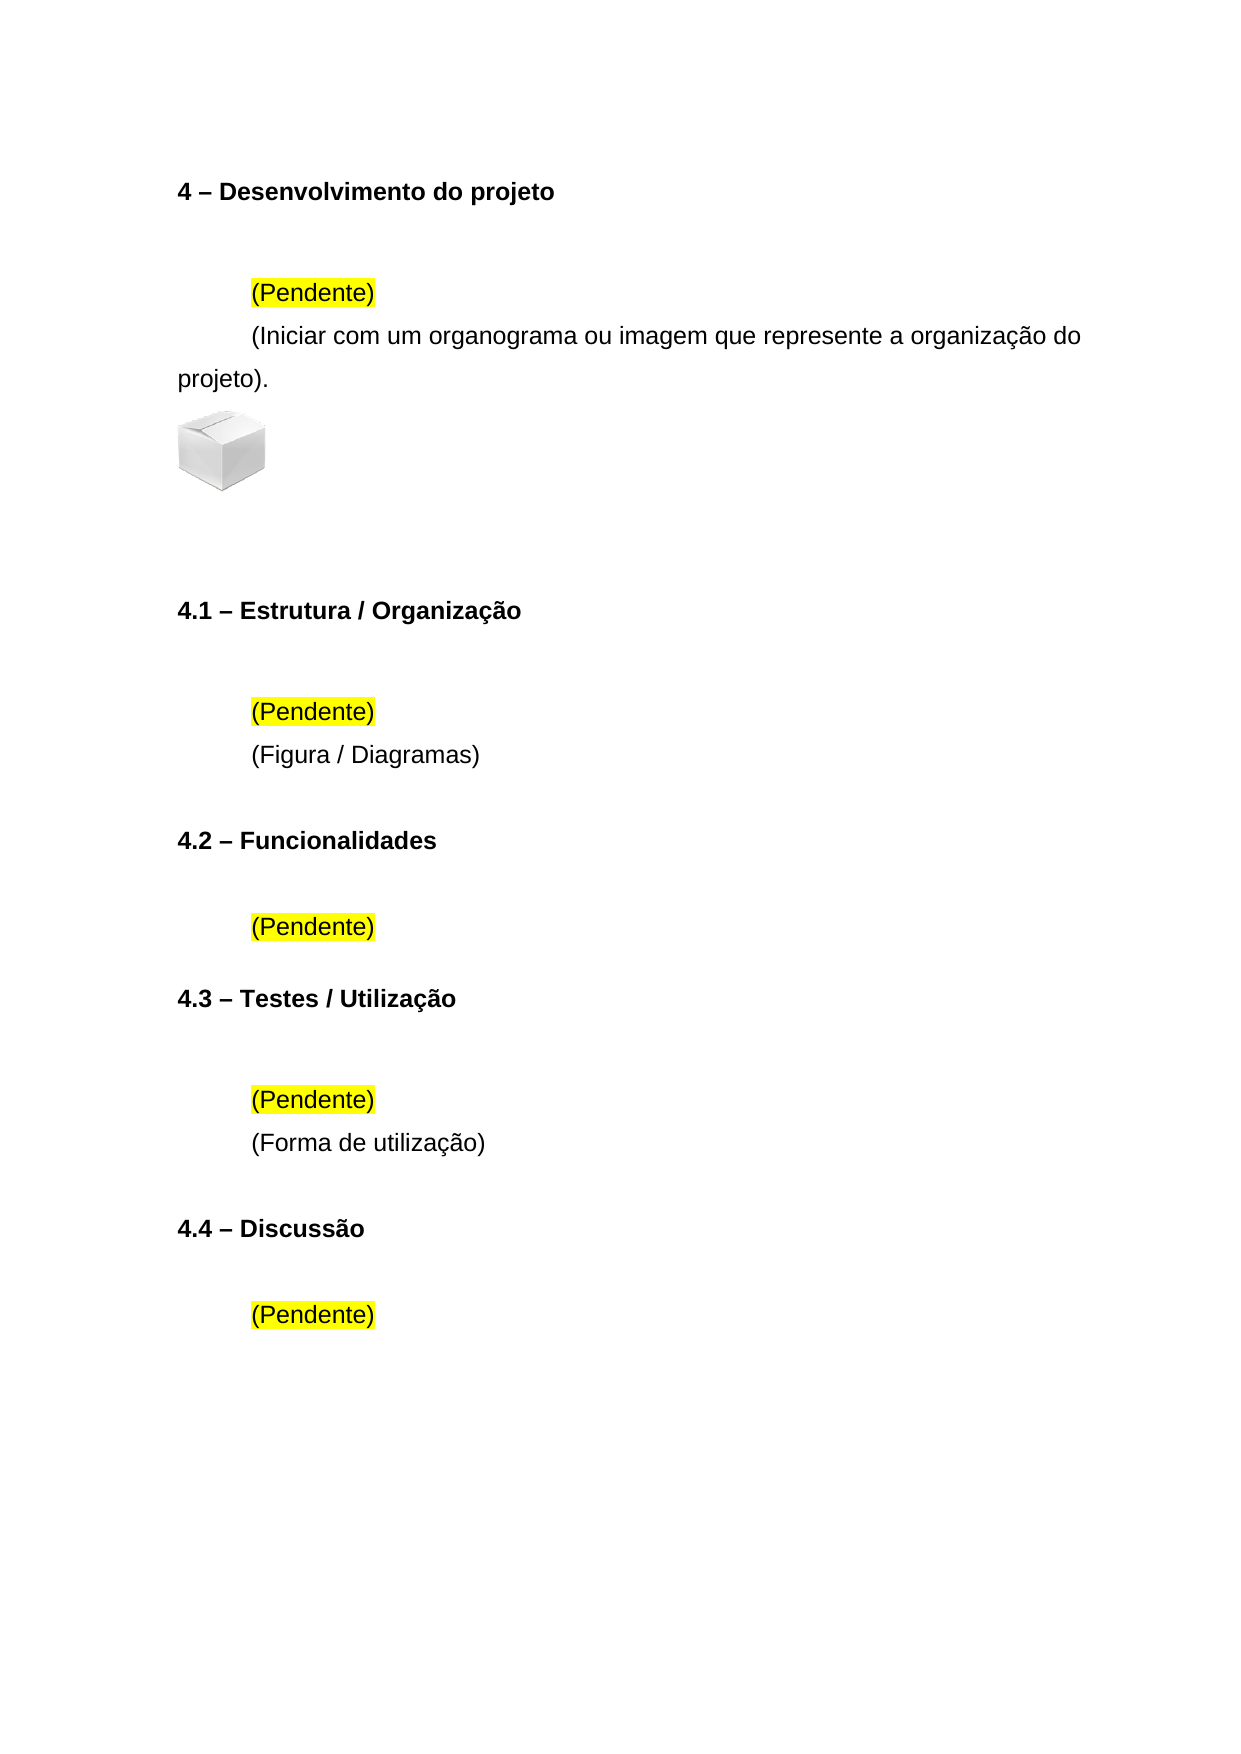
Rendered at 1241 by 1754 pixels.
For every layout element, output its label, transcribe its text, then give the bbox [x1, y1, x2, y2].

text (Pendente) [177, 912, 1122, 941]
subtitle 4 – Desenvolvimento do projeto [177, 177, 1122, 206]
subtitle 4.1 – Estrutura / Organização [177, 596, 1122, 625]
text (Pendente) [177, 1301, 1122, 1329]
text (Iniciar com um organograma ou imagem que represente a organização do projeto). [177, 321, 1122, 393]
text (Pendente) [177, 697, 1122, 726]
text (Pendente) [177, 1085, 1122, 1114]
text (Forma de utilização) [177, 1128, 1122, 1157]
text (Pendente) [177, 278, 1122, 307]
subtitle 4.2 – Funcionalidades [177, 826, 1122, 855]
text (Figura / Diagramas) [177, 740, 1122, 769]
picture [177, 407, 266, 496]
subtitle 4.3 – Testes / Utilização [177, 984, 1122, 1013]
subtitle 4.4 – Discussão [177, 1214, 1122, 1243]
